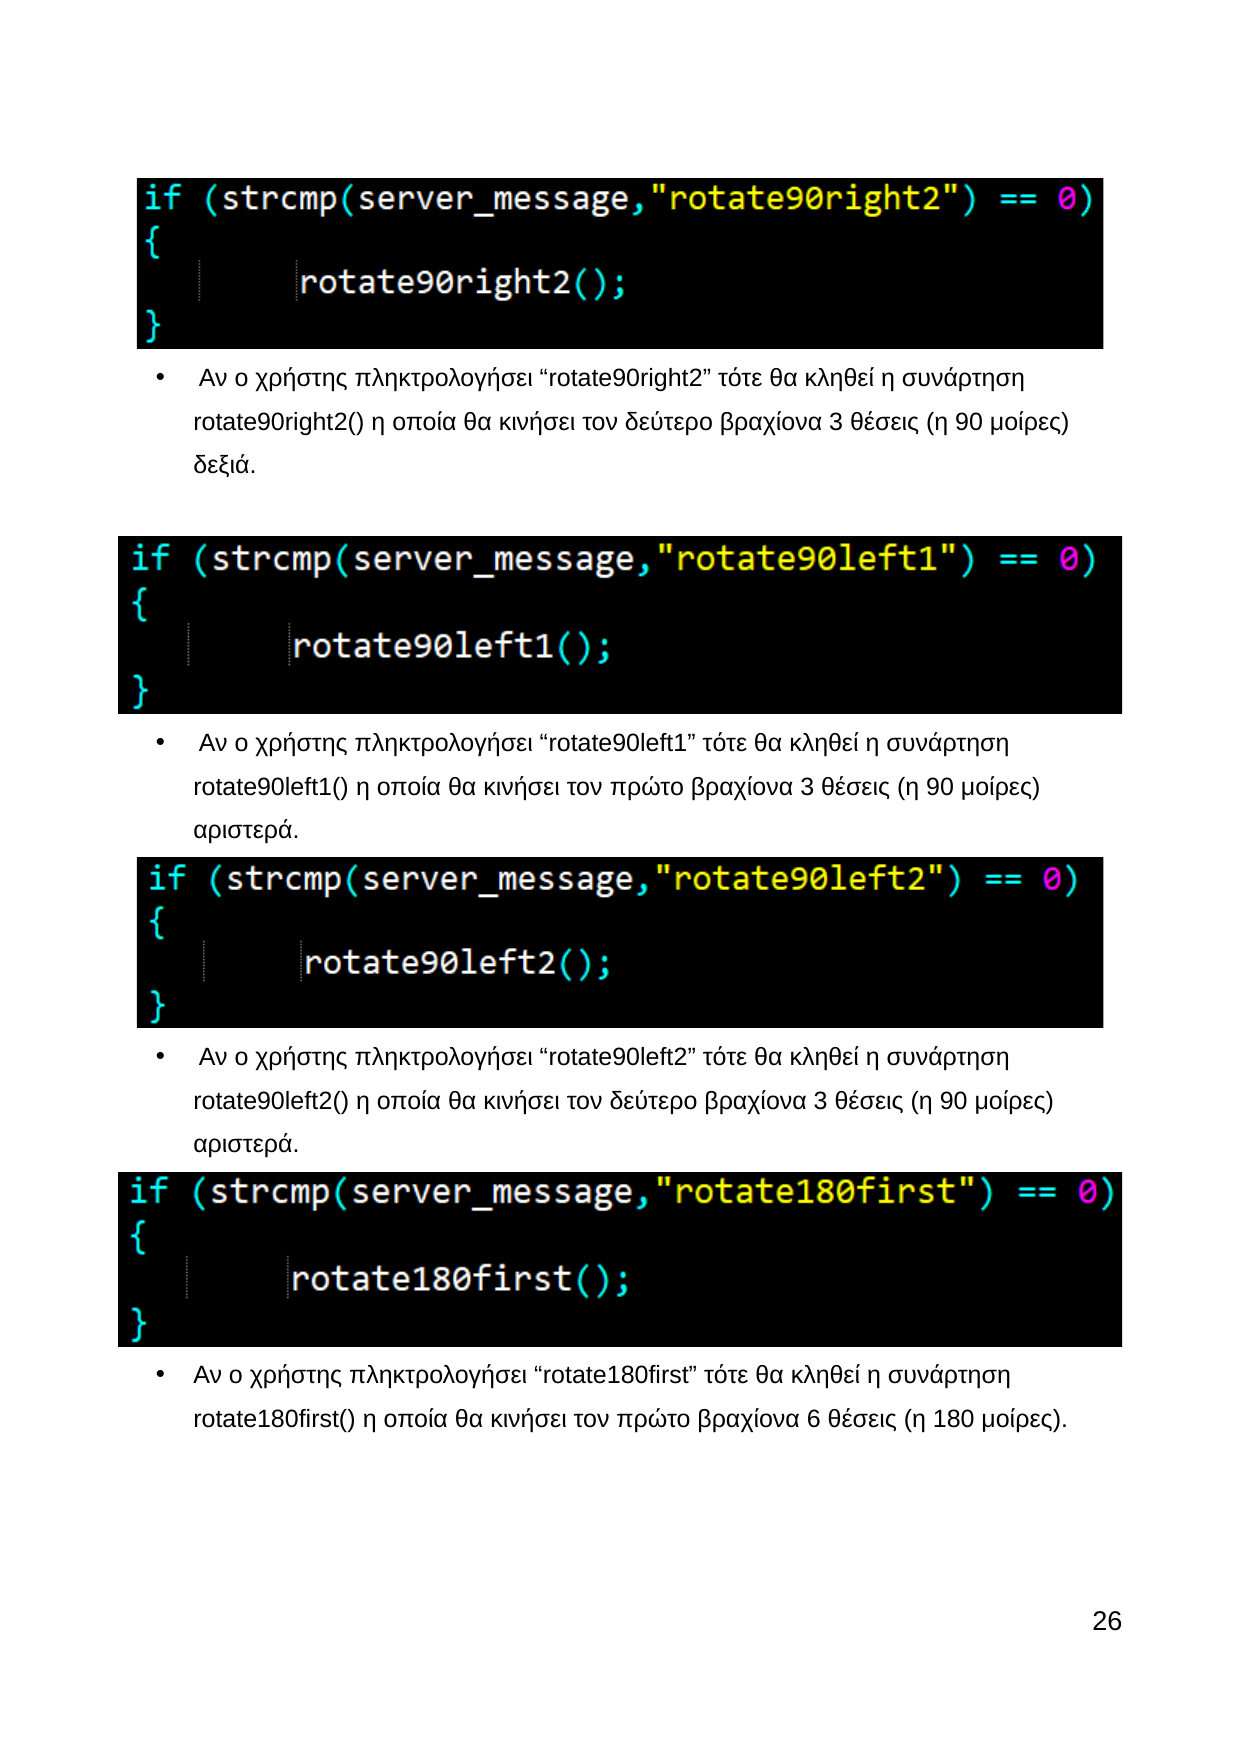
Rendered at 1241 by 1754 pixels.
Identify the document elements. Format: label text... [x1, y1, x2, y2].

list Αν ο χρήστης πληκτρολογήσει “rotate90left2” τότε θα κληθεί η συνάρτηση rotate90left2() η οποία θα κινήσει τον δεύτερο βραχίονα 3 θέσεις (η 90 μοίρες) αριστερά. [156, 858, 1122, 1158]
picture [118, 536, 1123, 714]
picture [118, 1172, 1123, 1347]
list Αν ο χρήστης πληκτρολογήσει “rotate180first” τότε θα κληθεί η συνάρτηση rotate180first() η οποία θα κινήσει τον πρώτο βραχίονα 6 θέσεις (η 180 μοίρες). [156, 1347, 1122, 1433]
list Αν ο χρήστης πληκτρολογήσει “rotate90right2” τότε θα κληθεί η συνάρτηση rotate90right2() η οποία θα κινήσει τον δεύτερο βραχίονα 3 θέσεις (η 90 μοίρες) δεξιά. [156, 179, 1122, 479]
list Αν ο χρήστης πληκτρολογήσει “rotate90left1” τότε θα κληθεί η συνάρτηση rotate90left1() η οποία θα κινήσει τον πρώτο βραχίονα 3 θέσεις (η 90 μοίρες) αριστερά. [156, 714, 1122, 843]
picture [136, 178, 1104, 349]
picture [136, 857, 1104, 1028]
